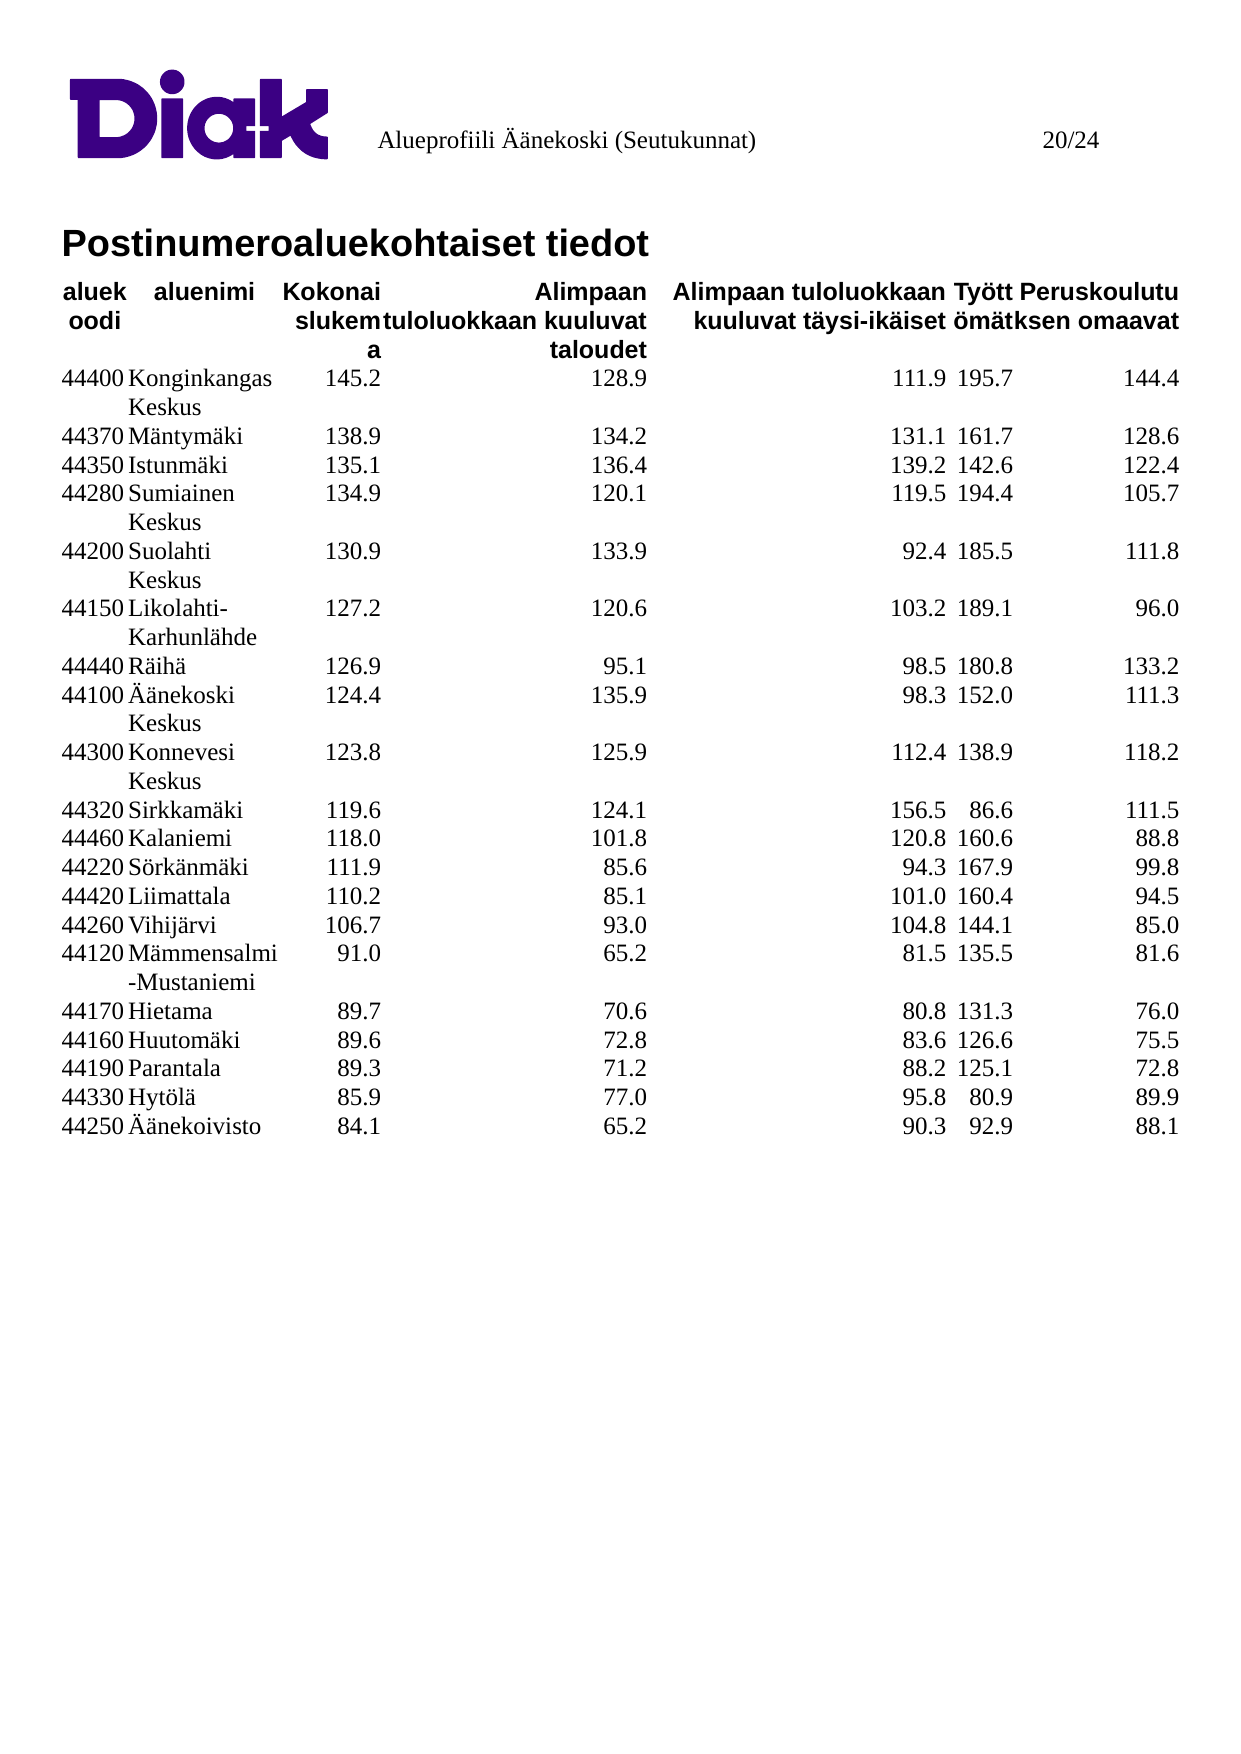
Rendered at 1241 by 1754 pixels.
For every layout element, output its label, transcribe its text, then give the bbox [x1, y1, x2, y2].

table_header Peruskoulutuksen omaavat [1013, 277, 1179, 363]
table_cell Istunmäki [128, 450, 281, 478]
table_cell 125.1 [946, 1054, 1013, 1082]
table_cell 44320 [61, 795, 128, 823]
table_cell 44420 [61, 881, 128, 910]
table_cell 85.9 [281, 1082, 381, 1111]
table_cell 118.2 [1013, 737, 1179, 795]
table_cell Hietama [128, 996, 281, 1025]
table_cell 119.5 [647, 479, 946, 536]
table_cell 139.2 [647, 450, 946, 478]
table_cell 123.8 [281, 737, 381, 795]
table_cell 120.1 [381, 479, 647, 536]
table_cell 128.9 [381, 364, 647, 421]
table_cell 72.8 [1013, 1054, 1179, 1082]
table_cell 93.0 [381, 910, 647, 938]
table_cell 80.9 [946, 1082, 1013, 1111]
table_cell Konnevesi Keskus [128, 737, 281, 795]
table_cell 119.6 [281, 795, 381, 823]
table_cell 189.1 [946, 594, 1013, 651]
table_cell 156.5 [647, 795, 946, 823]
table_cell 135.9 [381, 680, 647, 737]
table_header Kokonaislukema [281, 277, 381, 363]
table_cell 89.9 [1013, 1082, 1179, 1111]
table_cell 99.8 [1013, 852, 1179, 881]
table_cell Mämmensalmi-Mustaniemi [128, 939, 281, 996]
table_cell 92.9 [946, 1111, 1013, 1140]
table_cell 75.5 [1013, 1025, 1179, 1053]
table_cell Likolahti-Karhunlähde [128, 594, 281, 651]
table_cell 133.9 [381, 536, 647, 593]
table_cell 101.0 [647, 881, 946, 910]
table_cell 125.9 [381, 737, 647, 795]
table_cell 138.9 [946, 737, 1013, 795]
table_cell 167.9 [946, 852, 1013, 881]
table_cell 44120 [61, 939, 128, 996]
table_cell 85.1 [381, 881, 647, 910]
table_cell 65.2 [381, 939, 647, 996]
table_cell Sirkkamäki [128, 795, 281, 823]
table_cell Äänekoivisto [128, 1111, 281, 1140]
table_cell 105.7 [1013, 479, 1179, 536]
table_cell 89.3 [281, 1054, 381, 1082]
table_cell 76.0 [1013, 996, 1179, 1025]
table_cell 161.7 [946, 421, 1013, 450]
table_cell Huutomäki [128, 1025, 281, 1053]
table_cell 131.3 [946, 996, 1013, 1025]
table_cell Sumiainen Keskus [128, 479, 281, 536]
table_cell 185.5 [946, 536, 1013, 593]
table_cell 128.6 [1013, 421, 1179, 450]
table_cell 127.2 [281, 594, 381, 651]
table_cell 85.0 [1013, 910, 1179, 938]
table_cell 111.9 [647, 364, 946, 421]
table_cell Liimattala [128, 881, 281, 910]
table_cell 65.2 [381, 1111, 647, 1140]
table_cell 118.0 [281, 824, 381, 852]
table_cell 80.8 [647, 996, 946, 1025]
table_cell 44330 [61, 1082, 128, 1111]
table_cell 44190 [61, 1054, 128, 1082]
table_cell 134.2 [381, 421, 647, 450]
table_cell 88.8 [1013, 824, 1179, 852]
table_cell 44400 [61, 364, 128, 421]
table_cell 142.6 [946, 450, 1013, 478]
table_cell 44100 [61, 680, 128, 737]
table_cell 91.0 [281, 939, 381, 996]
table_cell 71.2 [381, 1054, 647, 1082]
table_header aluekoodi [61, 277, 128, 363]
table_cell 124.1 [381, 795, 647, 823]
table_cell 144.1 [946, 910, 1013, 938]
table_cell 135.5 [946, 939, 1013, 996]
table_cell 84.1 [281, 1111, 381, 1140]
table_cell Hytölä [128, 1082, 281, 1111]
table_cell Parantala [128, 1054, 281, 1082]
table_cell 120.8 [647, 824, 946, 852]
table_cell 103.2 [647, 594, 946, 651]
table_cell Räihä [128, 651, 281, 680]
table_cell 44370 [61, 421, 128, 450]
table_cell 126.9 [281, 651, 381, 680]
table_cell 111.5 [1013, 795, 1179, 823]
table_cell 133.2 [1013, 651, 1179, 680]
table_header aluenimi [128, 277, 281, 363]
table_cell 44160 [61, 1025, 128, 1053]
table_cell 88.2 [647, 1054, 946, 1082]
table_cell 44440 [61, 651, 128, 680]
table_cell 44220 [61, 852, 128, 881]
table_header Työttömät [946, 277, 1013, 363]
table_cell Vihijärvi [128, 910, 281, 938]
table_cell 104.8 [647, 910, 946, 938]
table_cell 134.9 [281, 479, 381, 536]
table_cell 95.8 [647, 1082, 946, 1111]
table_cell 110.2 [281, 881, 381, 910]
table_cell 180.8 [946, 651, 1013, 680]
table_cell 92.4 [647, 536, 946, 593]
table_cell 135.1 [281, 450, 381, 478]
table_cell 70.6 [381, 996, 647, 1025]
table_cell 81.6 [1013, 939, 1179, 996]
table_cell 85.6 [381, 852, 647, 881]
table_cell 126.6 [946, 1025, 1013, 1053]
table_cell 81.5 [647, 939, 946, 996]
table_cell Kalaniemi [128, 824, 281, 852]
table_cell Suolahti Keskus [128, 536, 281, 593]
table_cell Konginkangas Keskus [128, 364, 281, 421]
table_cell 131.1 [647, 421, 946, 450]
table_cell 194.4 [946, 479, 1013, 536]
table_cell 120.6 [381, 594, 647, 651]
table_cell 72.8 [381, 1025, 647, 1053]
table_cell 111.9 [281, 852, 381, 881]
table_cell 195.7 [946, 364, 1013, 421]
table_cell 145.2 [281, 364, 381, 421]
table_cell 94.5 [1013, 881, 1179, 910]
subtitle Postinumeroaluekohtaiset tiedot [61, 221, 1179, 265]
table_cell 98.5 [647, 651, 946, 680]
table_cell 44250 [61, 1111, 128, 1140]
table_cell 44280 [61, 479, 128, 536]
table_cell 44300 [61, 737, 128, 795]
table_cell 95.1 [381, 651, 647, 680]
table_cell 160.6 [946, 824, 1013, 852]
table_cell Sörkänmäki [128, 852, 281, 881]
table_cell Mäntymäki [128, 421, 281, 450]
table_cell 124.4 [281, 680, 381, 737]
table_cell 88.1 [1013, 1111, 1179, 1140]
table_cell 44150 [61, 594, 128, 651]
table_cell 130.9 [281, 536, 381, 593]
table_cell 98.3 [647, 680, 946, 737]
table_cell 101.8 [381, 824, 647, 852]
table_cell 44350 [61, 450, 128, 478]
table_cell 44200 [61, 536, 128, 593]
table_cell Äänekoski Keskus [128, 680, 281, 737]
table_cell 112.4 [647, 737, 946, 795]
table_cell 89.7 [281, 996, 381, 1025]
table_cell 111.3 [1013, 680, 1179, 737]
table_cell 44260 [61, 910, 128, 938]
table_cell 136.4 [381, 450, 647, 478]
table_cell 44170 [61, 996, 128, 1025]
table_cell 152.0 [946, 680, 1013, 737]
table_cell 89.6 [281, 1025, 381, 1053]
table_cell 106.7 [281, 910, 381, 938]
table_cell 77.0 [381, 1082, 647, 1111]
table_header Alimpaan tuloluokkaan kuuluvat täysi-ikäiset [647, 277, 946, 363]
table_cell 96.0 [1013, 594, 1179, 651]
table_cell 144.4 [1013, 364, 1179, 421]
table_header Alimpaan tuloluokkaan kuuluvat taloudet [381, 277, 647, 363]
table_cell 94.3 [647, 852, 946, 881]
table_cell 160.4 [946, 881, 1013, 910]
table_cell 111.8 [1013, 536, 1179, 593]
table_cell 86.6 [946, 795, 1013, 823]
table_cell 83.6 [647, 1025, 946, 1053]
table_cell 44460 [61, 824, 128, 852]
table_cell 138.9 [281, 421, 381, 450]
table_cell 122.4 [1013, 450, 1179, 478]
table_cell 90.3 [647, 1111, 946, 1140]
